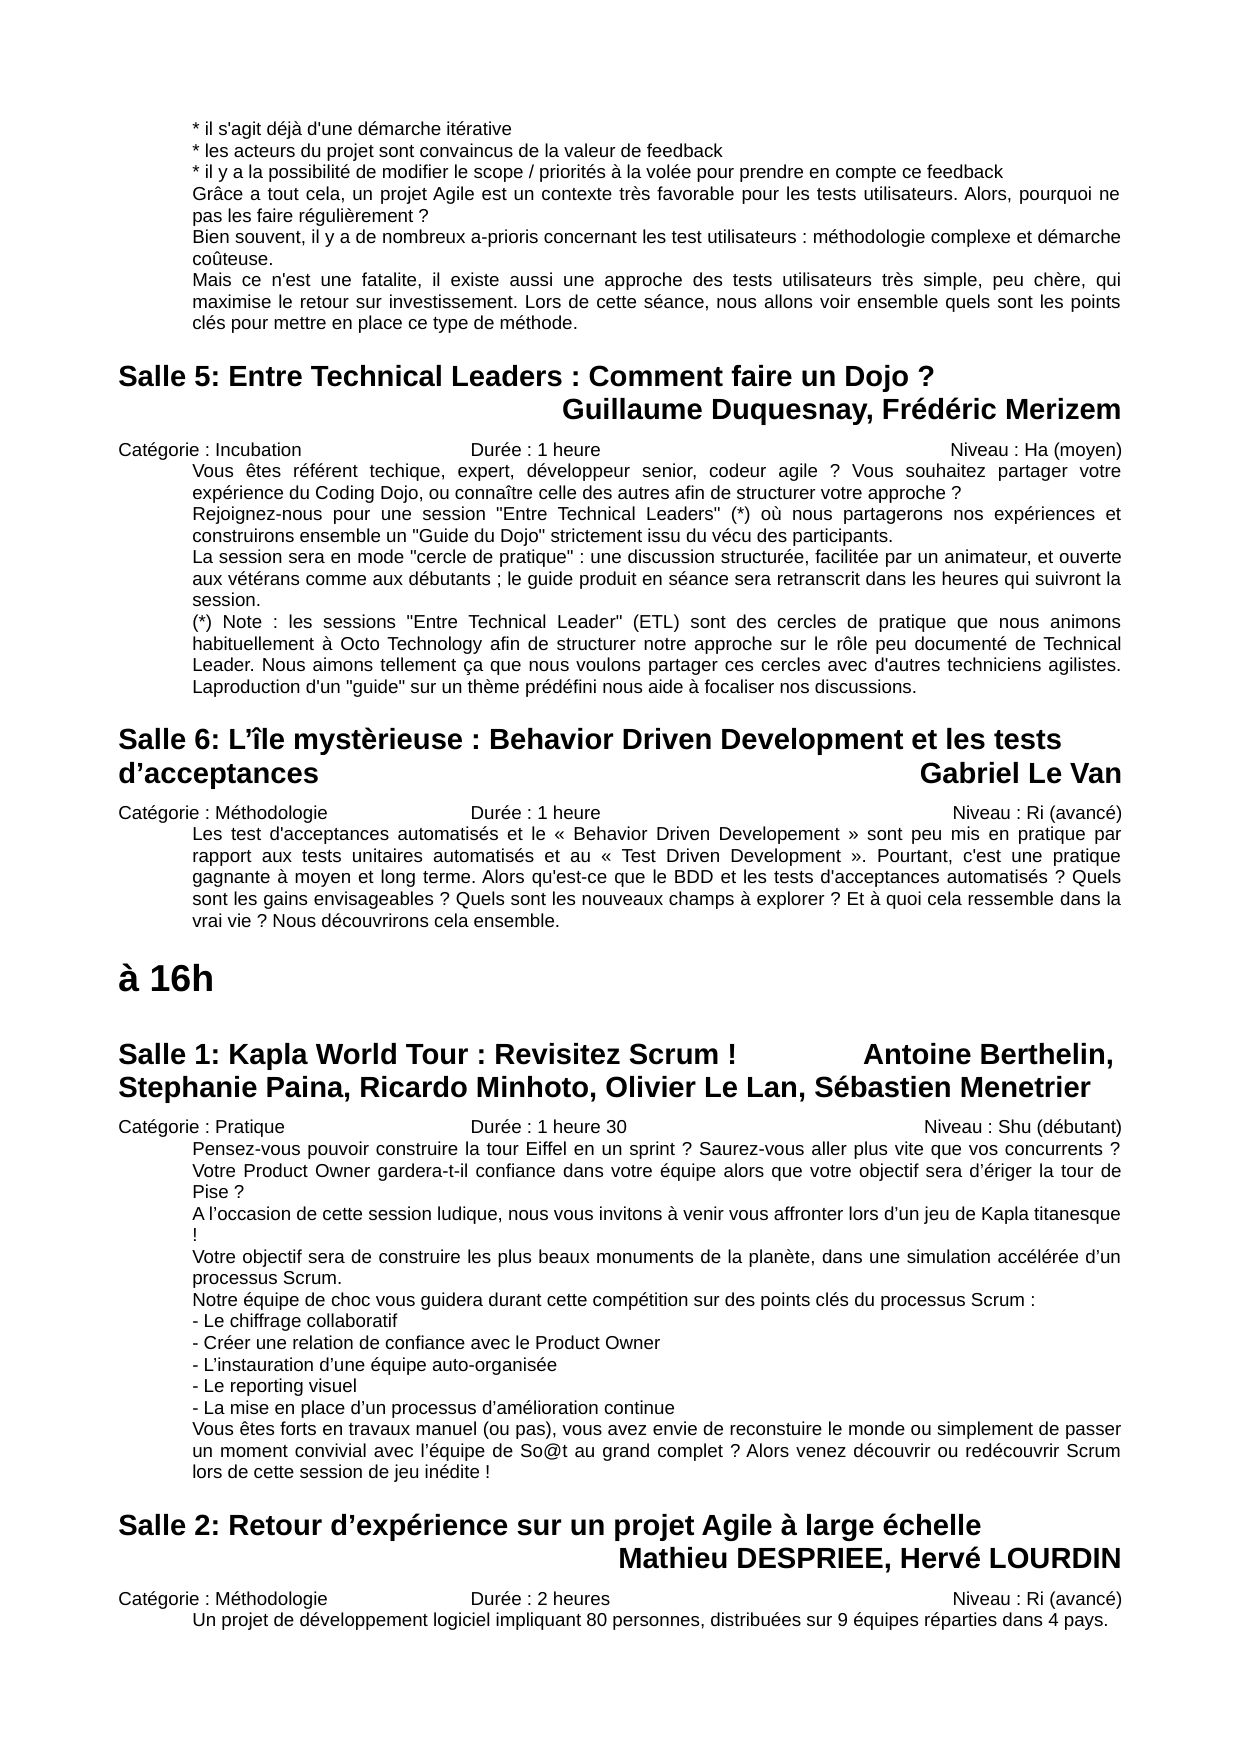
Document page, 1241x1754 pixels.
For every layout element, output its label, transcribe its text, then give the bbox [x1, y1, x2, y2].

text - La mise en place d’un processus d’amélioration continue [192, 1397, 1122, 1418]
text La session sera en mode "cercle de pratique" : une discussion structurée, facilitée par un animateur, et ouverte aux vétérans comme aux débutants ; le guide produit en séance sera retranscrit dans les heures qui suivront la session. [192, 546, 1122, 611]
text Vous êtes référent techique, expert, développeur senior, codeur agile ? Vous souhaitez partager votre expérience du Coding Dojo, ou connaître celle des autres afin de structurer votre approche ? [192, 460, 1122, 503]
text * il s'agit déjà d'une démarche itérative [192, 118, 1122, 140]
text Notre équipe de choc vous guidera durant cette compétition sur des points clés du processus Scrum : [192, 1289, 1122, 1310]
text Un projet de développement logiciel impliquant 80 personnes, distribuées sur 9 équipes réparties dans 4 pays. [192, 1609, 1122, 1631]
subtitle Salle 1: Kapla World Tour : Revisitez Scrum ! Antoine Berthelin, Stephanie Paina, Ricardo Minhoto, Olivier Le Lan, Sébastien Menetrier [118, 1037, 1122, 1104]
text Votre objectif sera de construire les plus beaux monuments de la planète, dans une simulation accélérée d’un processus Scrum. [192, 1246, 1122, 1289]
text - Le reporting visuel [192, 1375, 1122, 1397]
text Bien souvent, il y a de nombreux a-prioris concernant les test utilisateurs : méthodologie complexe et démarche coûteuse. [192, 226, 1122, 269]
text A l’occasion de cette session ludique, nous vous invitons à venir vous affronter lors d’un jeu de Kapla titanesque ! [192, 1202, 1122, 1246]
text Catégorie : Incubation Durée : 1 heure Niveau : Ha (moyen) [118, 438, 1122, 460]
text * il y a la possibilité de modifier le scope / priorités à la volée pour prendre en compte ce feedback [192, 161, 1122, 183]
text - Créer une relation de confiance avec le Product Owner [192, 1332, 1122, 1353]
text Catégorie : Méthodologie Durée : 1 heure Niveau : Ri (avancé) [118, 802, 1122, 823]
text - L’instauration d’une équipe auto-organisée [192, 1353, 1122, 1375]
subtitle Salle 6: L’île mystèrieuse : Behavior Driven Development et les tests d’acceptances Gabriel Le Van [118, 722, 1122, 789]
text Catégorie : Pratique Durée : 1 heure 30 Niveau : Shu (débutant) [118, 1116, 1122, 1138]
subtitle Salle 5: Entre Technical Leaders : Comment faire un Dojo ? Guillaume Duquesnay, Frédéric Merizem [118, 359, 1122, 426]
text Rejoignez-nous pour une session "Entre Technical Leaders" (*) où nous partagerons nos expériences et construirons ensemble un "Guide du Dojo" strictement issu du vécu des participants. [192, 503, 1122, 546]
text Vous êtes forts en travaux manuel (ou pas), vous avez envie de reconstuire le monde ou simplement de passer un moment convivial avec l’équipe de So@t au grand complet ? Alors venez découvrir ou redécouvrir Scrum lors de cette session de jeu inédite ! [192, 1418, 1122, 1483]
text (*) Note : les sessions "Entre Technical Leader" (ETL) sont des cercles de pratique que nous animons habituellement à Octo Technology afin de structurer notre approche sur le rôle peu documenté de Technical Leader. Nous aimons tellement ça que nous voulons partager ces cercles avec d'autres techniciens agilistes. Laproduction d'un "guide" sur un thème prédéfini nous aide à focaliser nos discussions. [192, 611, 1122, 697]
text Catégorie : Méthodologie Durée : 2 heures Niveau : Ri (avancé) [118, 1587, 1122, 1609]
text * les acteurs du projet sont convaincus de la valeur de feedback [192, 140, 1122, 161]
text Mais ce n'est une fatalite, il existe aussi une approche des tests utilisateurs très simple, peu chère, qui maximise le retour sur investissement. Lors de cette séance, nous allons voir ensemble quels sont les points clés pour mettre en place ce type de méthode. [192, 269, 1122, 334]
text Les test d'acceptances automatisés et le « Behavior Driven Developement » sont peu mis en pratique par rapport aux tests unitaires automatisés et au « Test Driven Development ». Pourtant, c'est une pratique gagnante à moyen et long terme. Alors qu'est-ce que le BDD et les tests d'acceptances automatisés ? Quels sont les gains envisageables ? Quels sont les nouveaux champs à explorer ? Et à quoi cela ressemble dans la vrai vie ? Nous découvrirons cela ensemble. [192, 823, 1122, 931]
subtitle à 16h [118, 956, 1122, 999]
text Grâce a tout cela, un projet Agile est un contexte très favorable pour les tests utilisateurs. Alors, pourquoi ne pas les faire régulièrement ? [192, 183, 1122, 226]
subtitle Salle 2: Retour d’expérience sur un projet Agile à large échelle Mathieu DESPRIEE, Hervé LOURDIN [118, 1508, 1122, 1575]
text Pensez-vous pouvoir construire la tour Eiffel en un sprint ? Saurez-vous aller plus vite que vos concurrents ? Votre Product Owner gardera-t-il confiance dans votre équipe alors que votre objectif sera d’ériger la tour de Pise ? [192, 1138, 1122, 1202]
text - Le chiffrage collaboratif [192, 1310, 1122, 1332]
